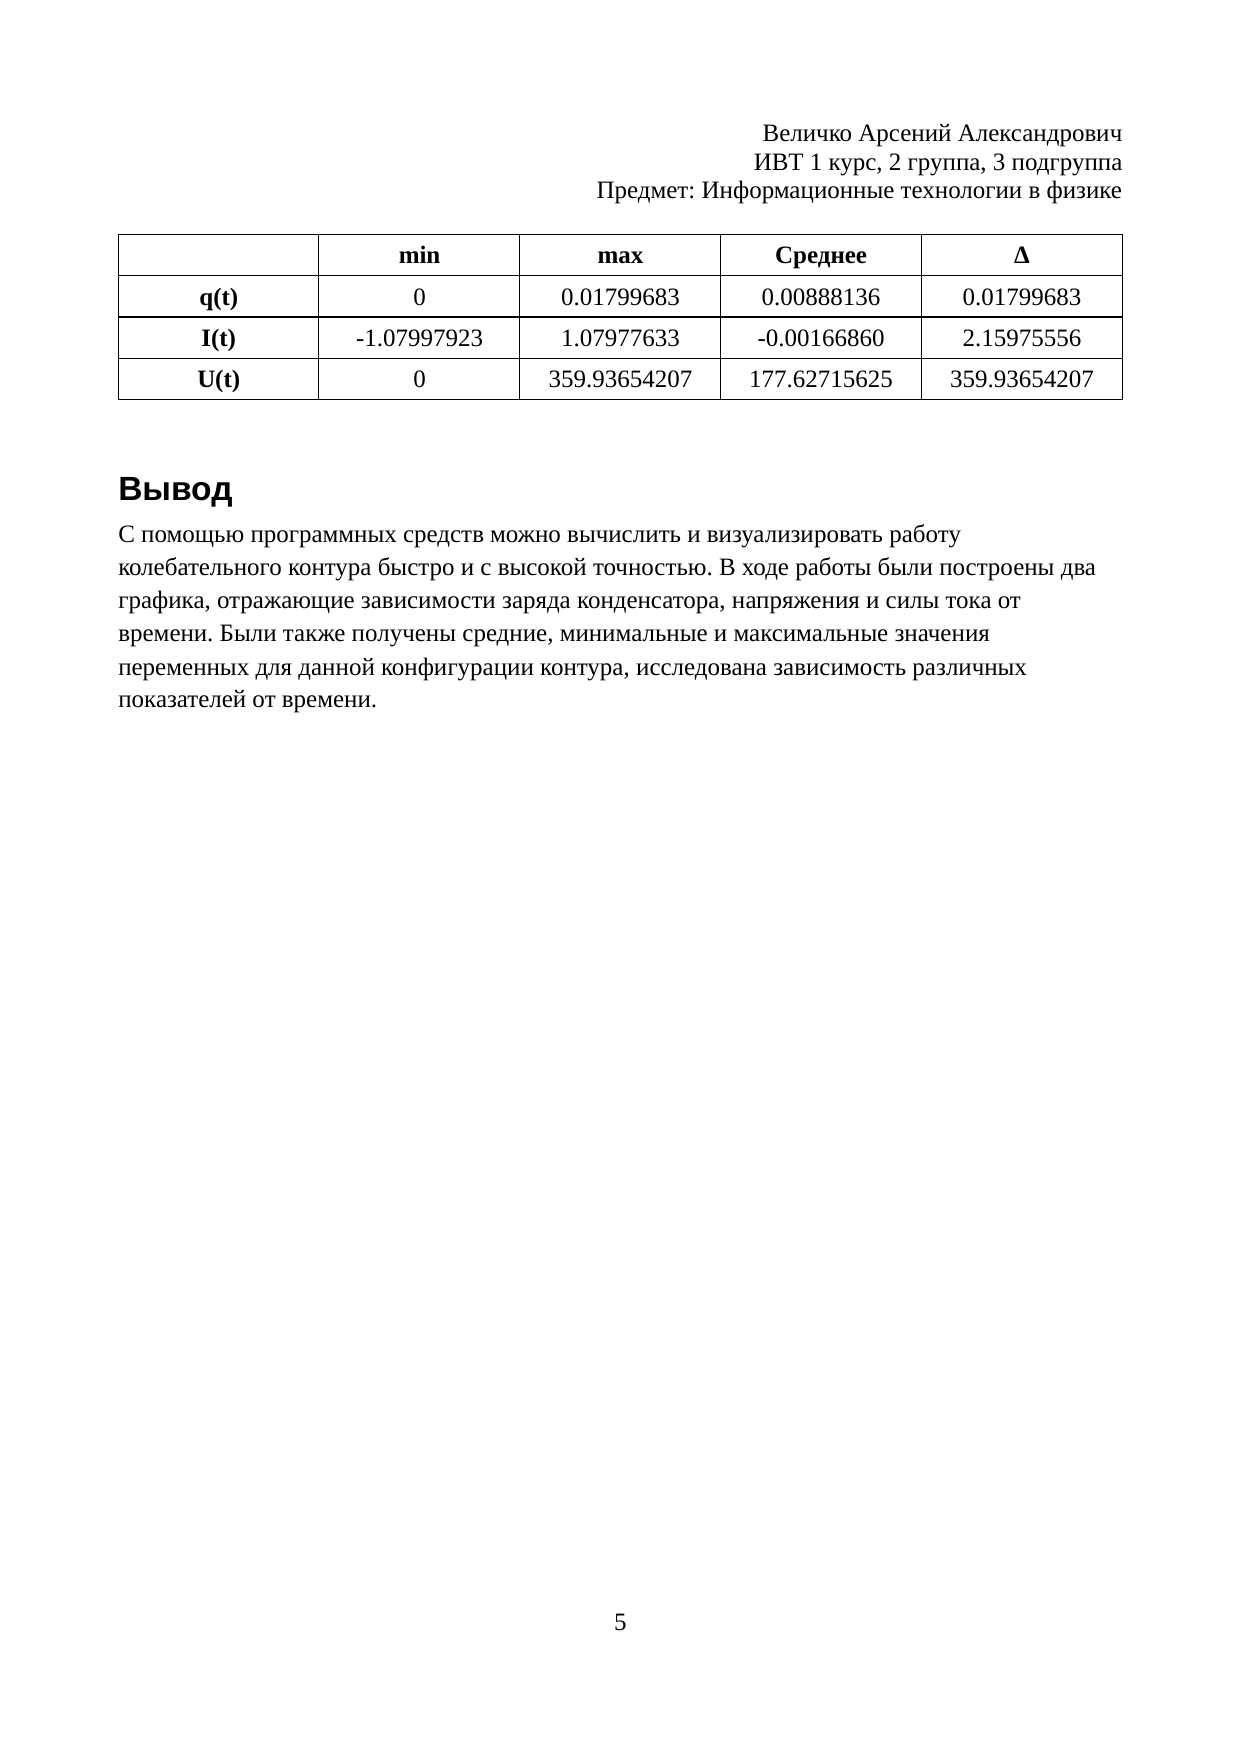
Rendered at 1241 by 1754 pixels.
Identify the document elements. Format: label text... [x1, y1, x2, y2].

table_cell 0,01799683 [922, 276, 1122, 316]
subtitle Вывод [118, 468, 1122, 507]
table_header Среднее [721, 235, 921, 275]
table_cell 177,62715625 [721, 359, 921, 399]
table_cell 359,93654207 [520, 359, 720, 399]
table_cell 0,00888136 [721, 276, 921, 316]
table_cell 359,93654207 [922, 359, 1122, 399]
table_cell q(t) [119, 276, 318, 316]
table_cell I(t) [119, 318, 318, 358]
table_cell U(t) [119, 359, 318, 399]
table_cell 0 [319, 359, 519, 399]
table_header max [520, 235, 720, 275]
table_cell 1,07977633 [520, 318, 720, 358]
table_cell 0 [319, 276, 519, 316]
table_header min [319, 235, 519, 275]
table_header [119, 235, 318, 275]
table_header Δ [922, 235, 1122, 275]
table_cell 0,01799683 [520, 276, 720, 316]
table_cell -0,00166860 [721, 318, 921, 358]
table_cell -1,07997923 [319, 318, 519, 358]
table_cell 2,15975556 [922, 318, 1122, 358]
text С помощью программных средств можно вычислить и визуализировать работу колебательного контура быстро и с высокой точностью. В ходе работы были построены два графика, отражающие зависимости заряда конденсатора, напряжения и силы тока от времени. Были также получены средние, минимальные и максимальные значения переменных для данной конфигурации контура, исследована зависимость различных показателей от времени. [118, 519, 1122, 713]
